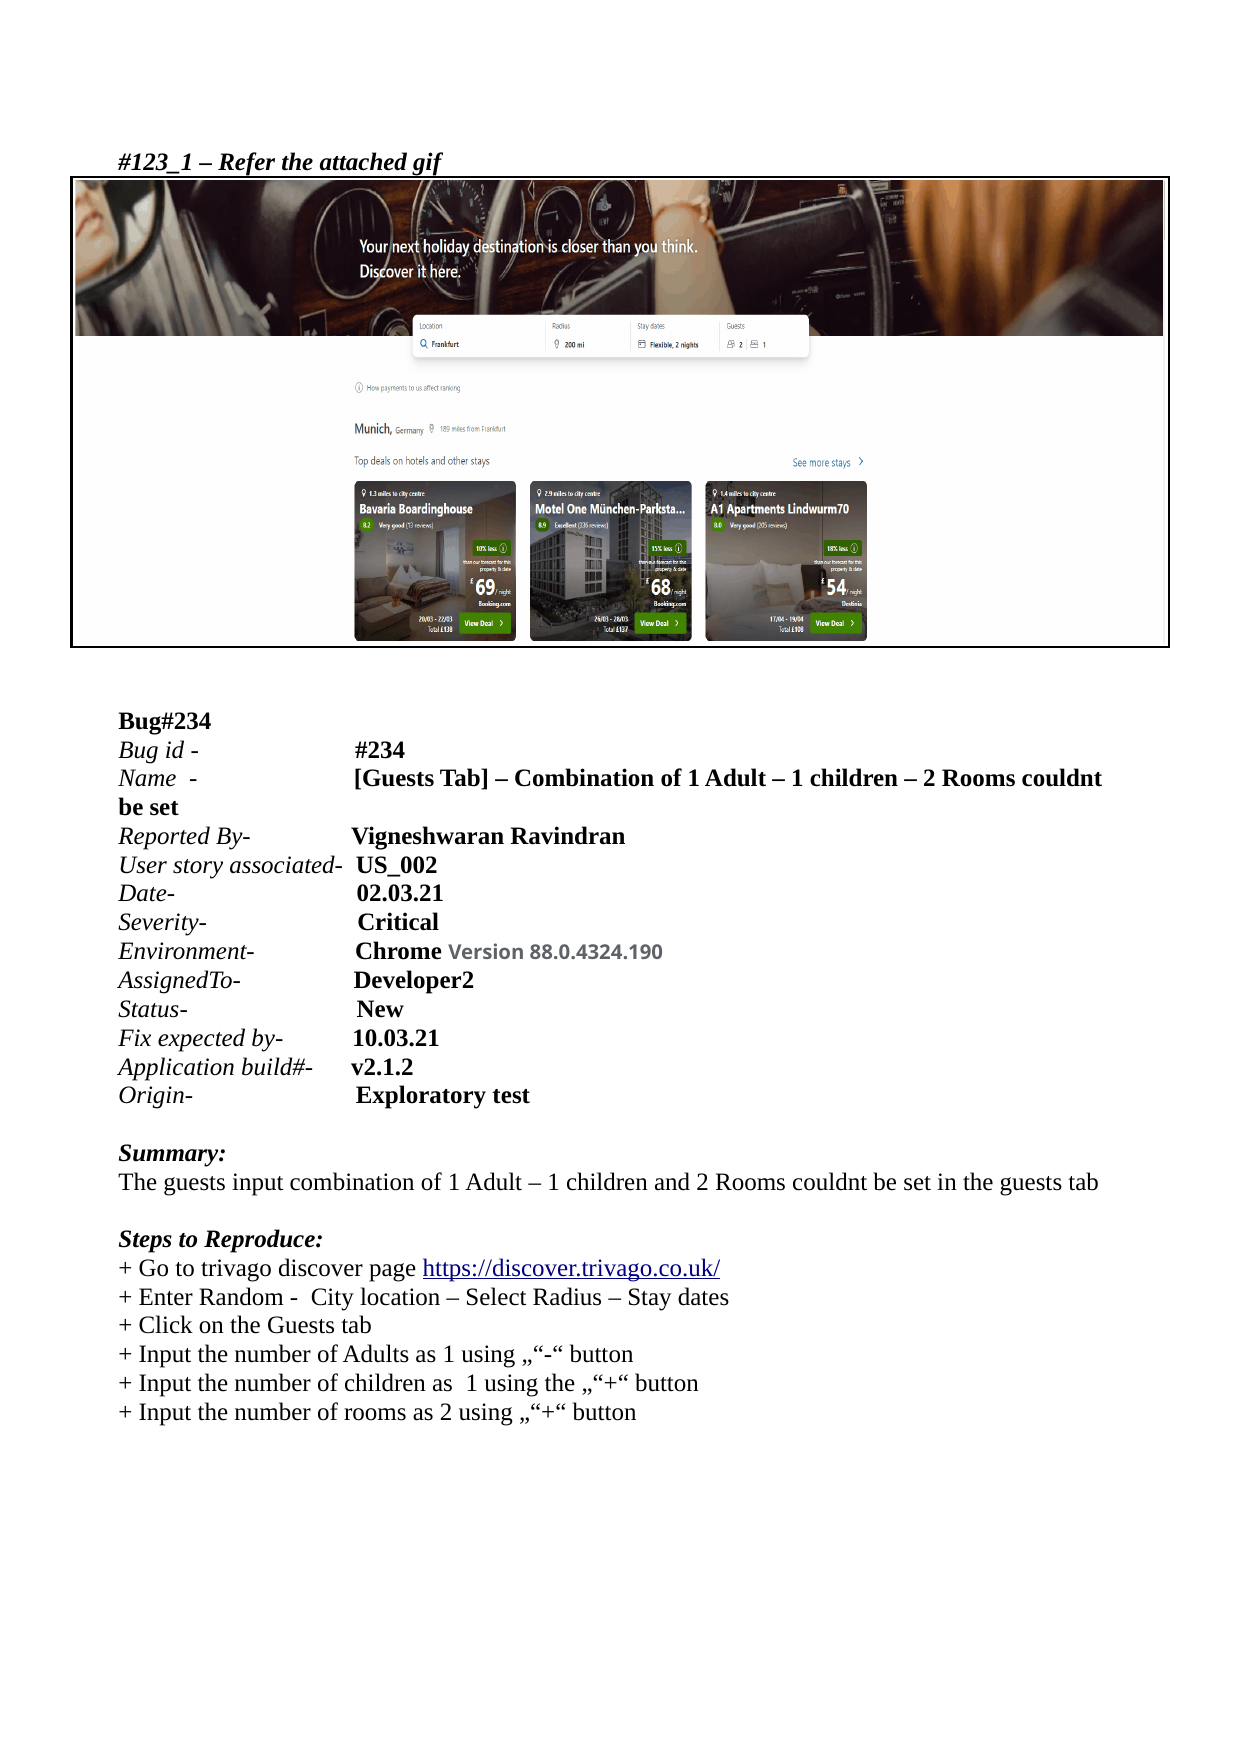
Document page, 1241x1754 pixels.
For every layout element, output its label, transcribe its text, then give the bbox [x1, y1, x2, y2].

text Environment- Chrome Version 88.0.4324.190 [118, 936, 1122, 965]
text + Go to trivago discover page https://discover.trivago.co.uk/ [118, 1253, 1122, 1282]
text Origin- Exploratory test [118, 1080, 1122, 1109]
text Status- New [118, 994, 1122, 1023]
text Bug id - #234 [118, 735, 1122, 763]
text Name - [Guests Tab] – Combination of 1 Adult – 1 children – 2 Rooms couldnt be set [118, 763, 1122, 821]
text Date- 02.03.21 [118, 878, 1122, 907]
text User story associated- US_002 [118, 850, 1122, 878]
text + Click on the Guests tab [118, 1310, 1122, 1339]
text Fix expected by- 10.03.21 [118, 1023, 1122, 1052]
text Bug#234 [118, 706, 1122, 735]
text AssignedTo- Developer2 [118, 965, 1122, 994]
text Severity- Critical [118, 907, 1122, 936]
text The guests input combination of 1 Adult – 1 children and 2 Rooms couldnt be set in the guests tab [118, 1167, 1122, 1195]
text Reported By- Vigneshwaran Ravindran [118, 821, 1122, 850]
text + Enter Random - City location – Select Radius – Stay dates [118, 1282, 1122, 1310]
text Summary: [118, 1138, 1122, 1167]
text + Input the number of Adults as 1 using „“-“ button [118, 1339, 1122, 1368]
text #123_1 – Refer the attached gif [118, 147, 1122, 176]
text Application build#- v2.1.2 [118, 1052, 1122, 1080]
text Steps to Reproduce: [118, 1224, 1122, 1253]
picture [75, 180, 1165, 644]
text + Input the number of children as 1 using the „“+“ button [118, 1368, 1122, 1397]
text + Input the number of rooms as 2 using „“+“ button [118, 1397, 1122, 1425]
